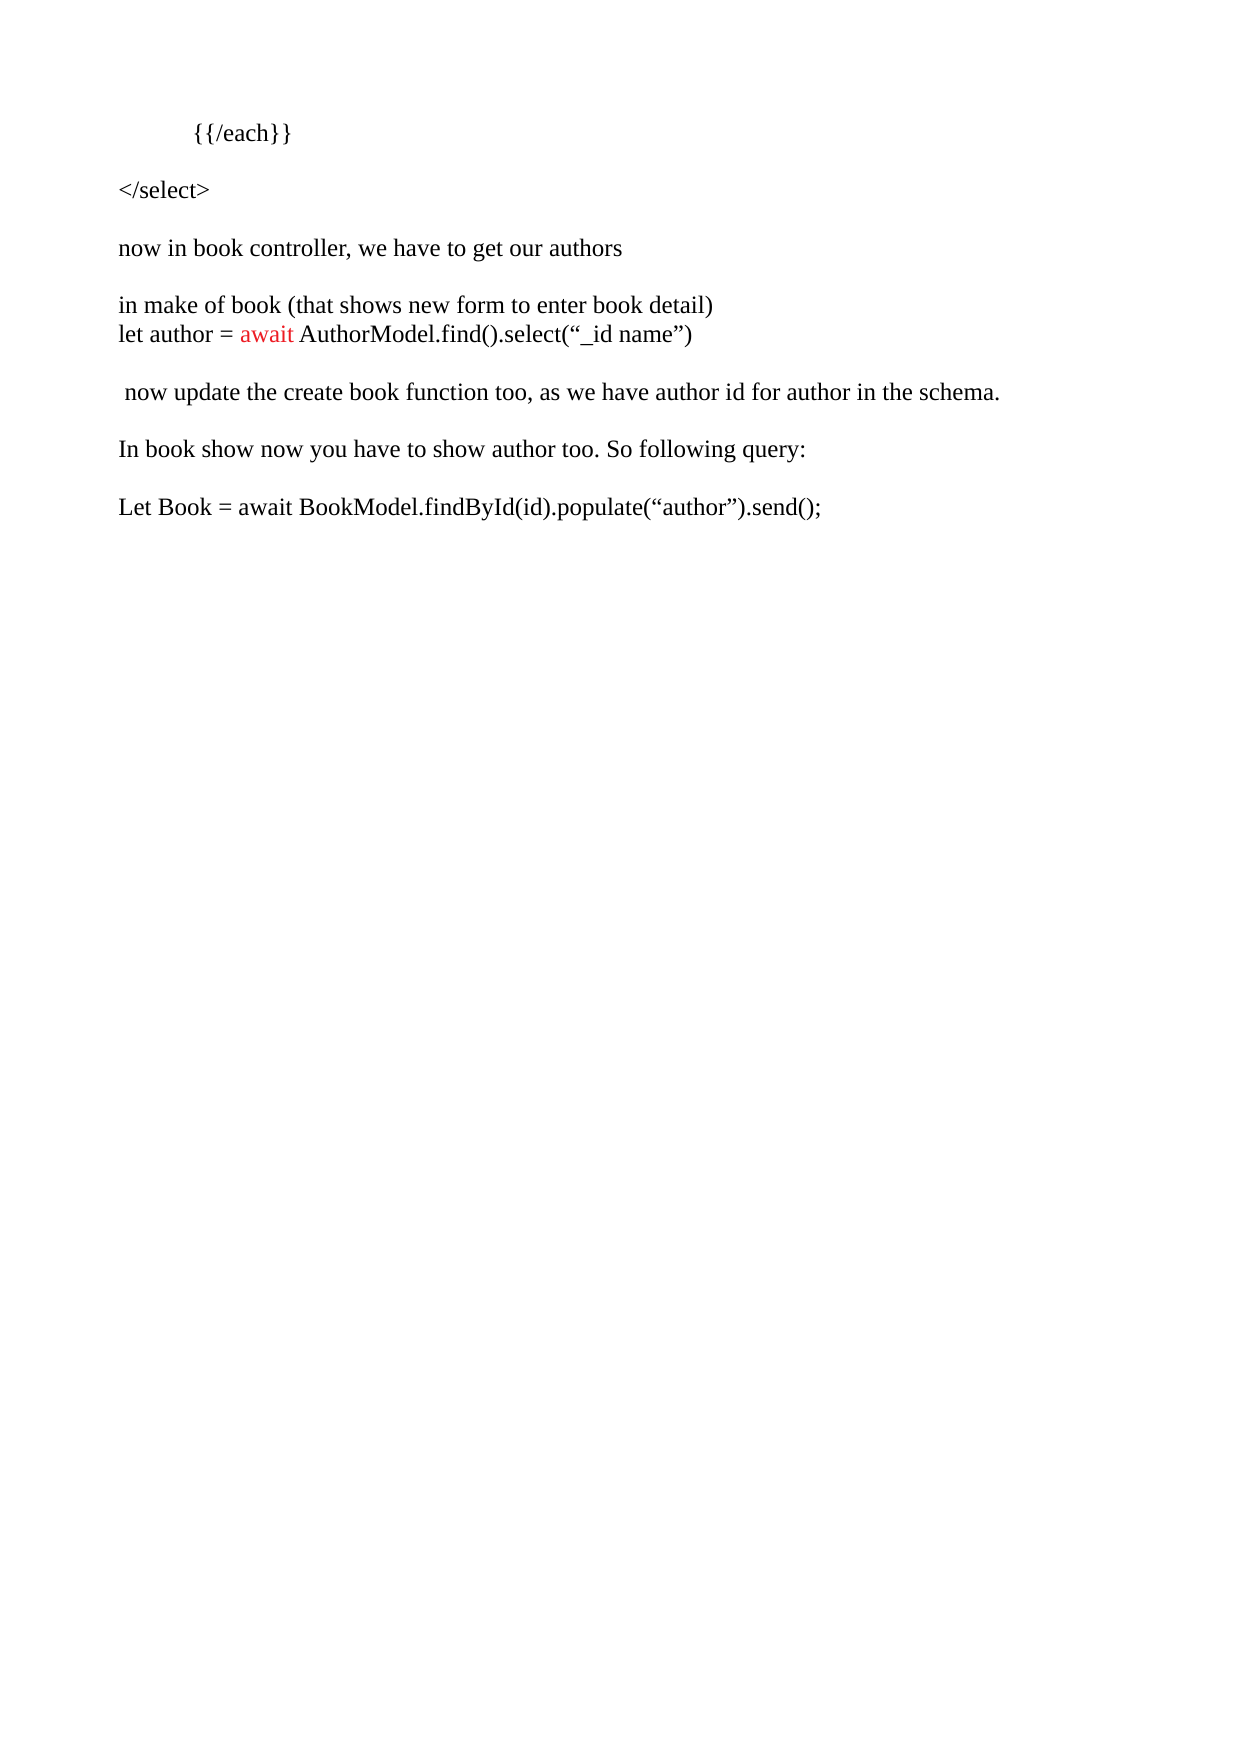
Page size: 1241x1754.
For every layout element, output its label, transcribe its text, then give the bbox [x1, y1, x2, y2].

text {{/each}} [118, 118, 1122, 147]
text let author = await AuthorModel.find().select(“_id name”) [118, 319, 1122, 348]
text in make of book (that shows new form to enter book detail) [118, 291, 1122, 319]
text now in book controller, we have to get our authors [118, 233, 1122, 262]
text In book show now you have to show author too. So following query: [118, 434, 1122, 463]
text Let Book = await BookModel.findById(id).populate(“author”).send(); [118, 492, 1122, 521]
text </select> [118, 176, 1122, 204]
text now update the create book function too, as we have author id for author in the schema. [118, 377, 1122, 406]
